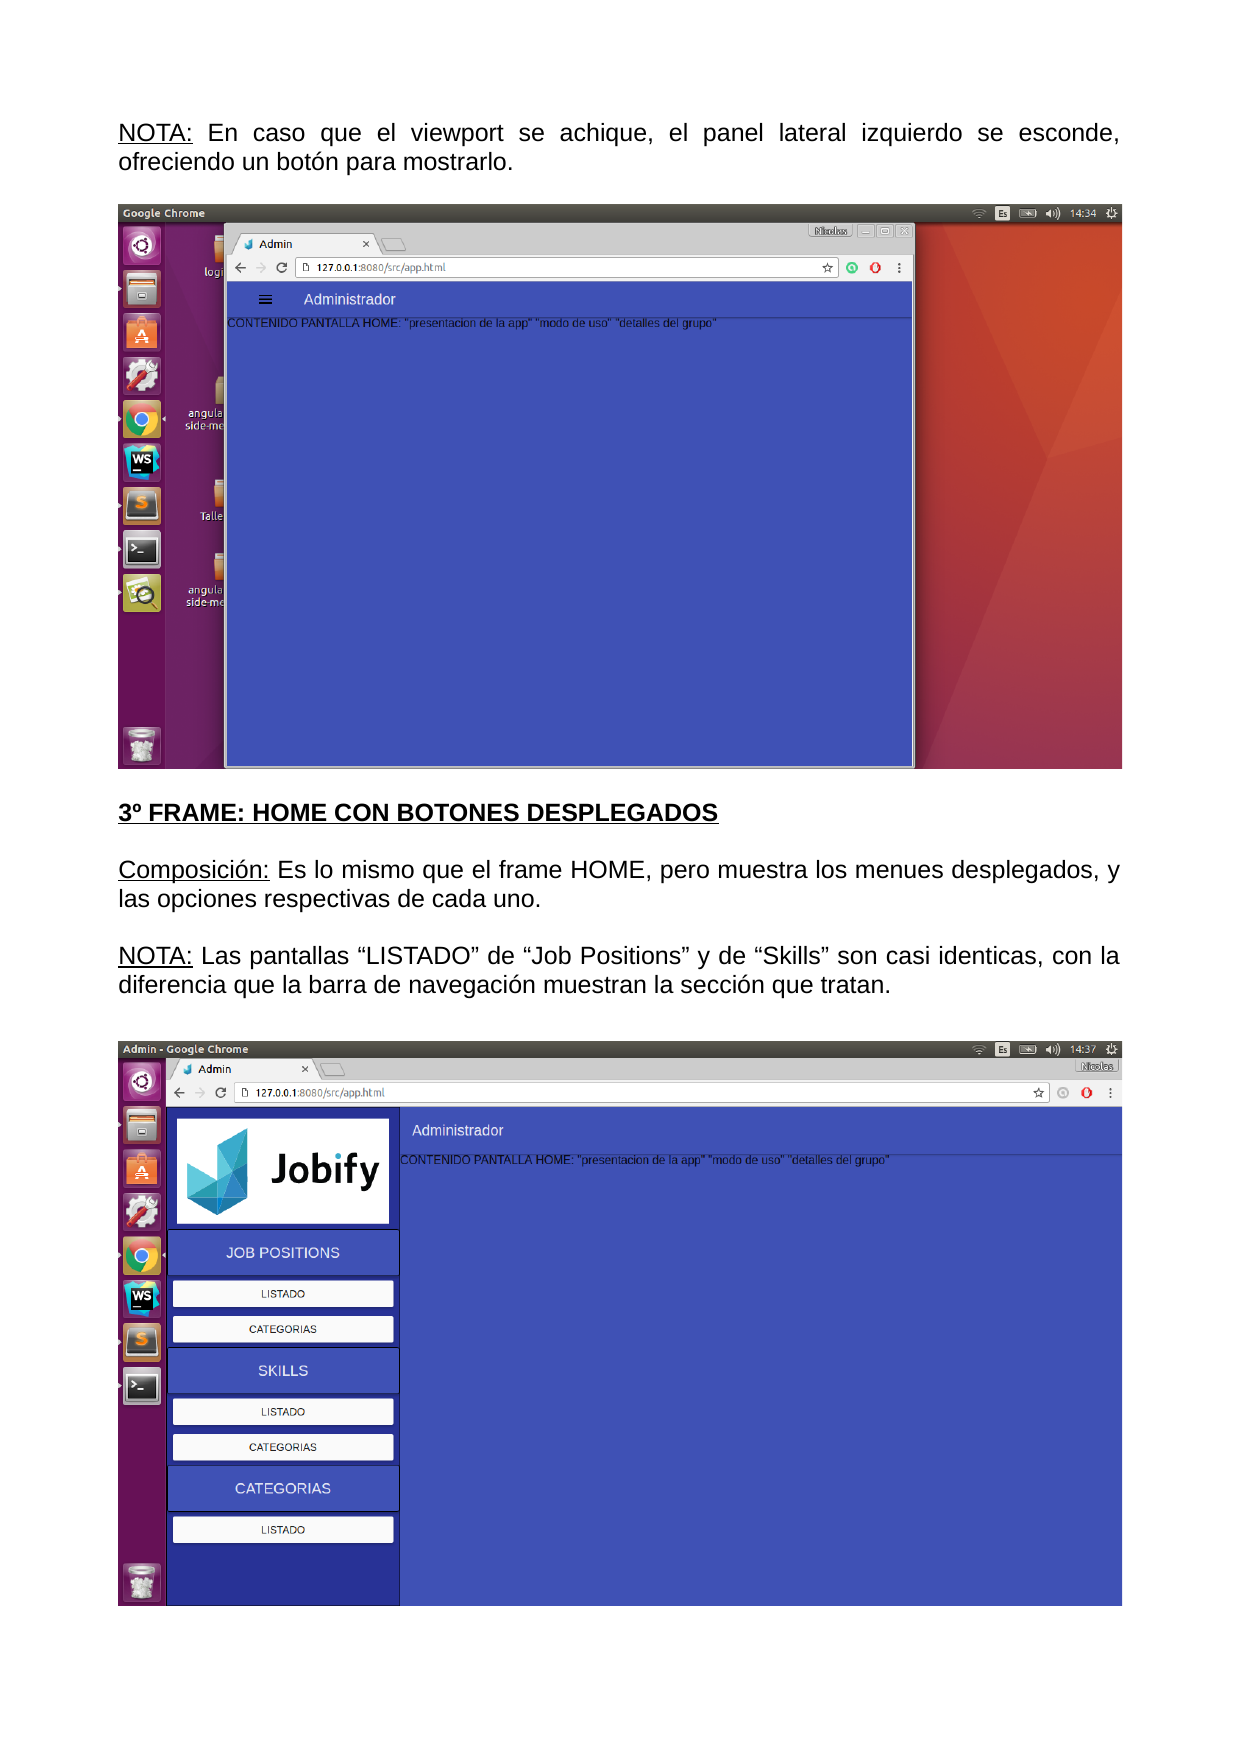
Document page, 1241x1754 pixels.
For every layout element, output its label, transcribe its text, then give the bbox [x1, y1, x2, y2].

text 3º FRAME: HOME CON BOTONES DESPLEGADOS [118, 797, 1122, 826]
text NOTA: Las pantallas “LISTADO” de “Job Positions” y de “Skills” son casi identicas, con la diferencia que la barra de navegación muestran la sección que tratan. [118, 941, 1122, 999]
text NOTA: En caso que el viewport se achique, el panel lateral izquierdo se esconde, ofreciendo un botón para mostrarlo. [118, 118, 1122, 176]
text Composición: Es lo mismo que el frame HOME, pero muestra los menues desplegados, y las opciones respectivas de cada uno. [118, 855, 1122, 912]
picture [118, 204, 1123, 769]
picture [118, 1041, 1123, 1606]
